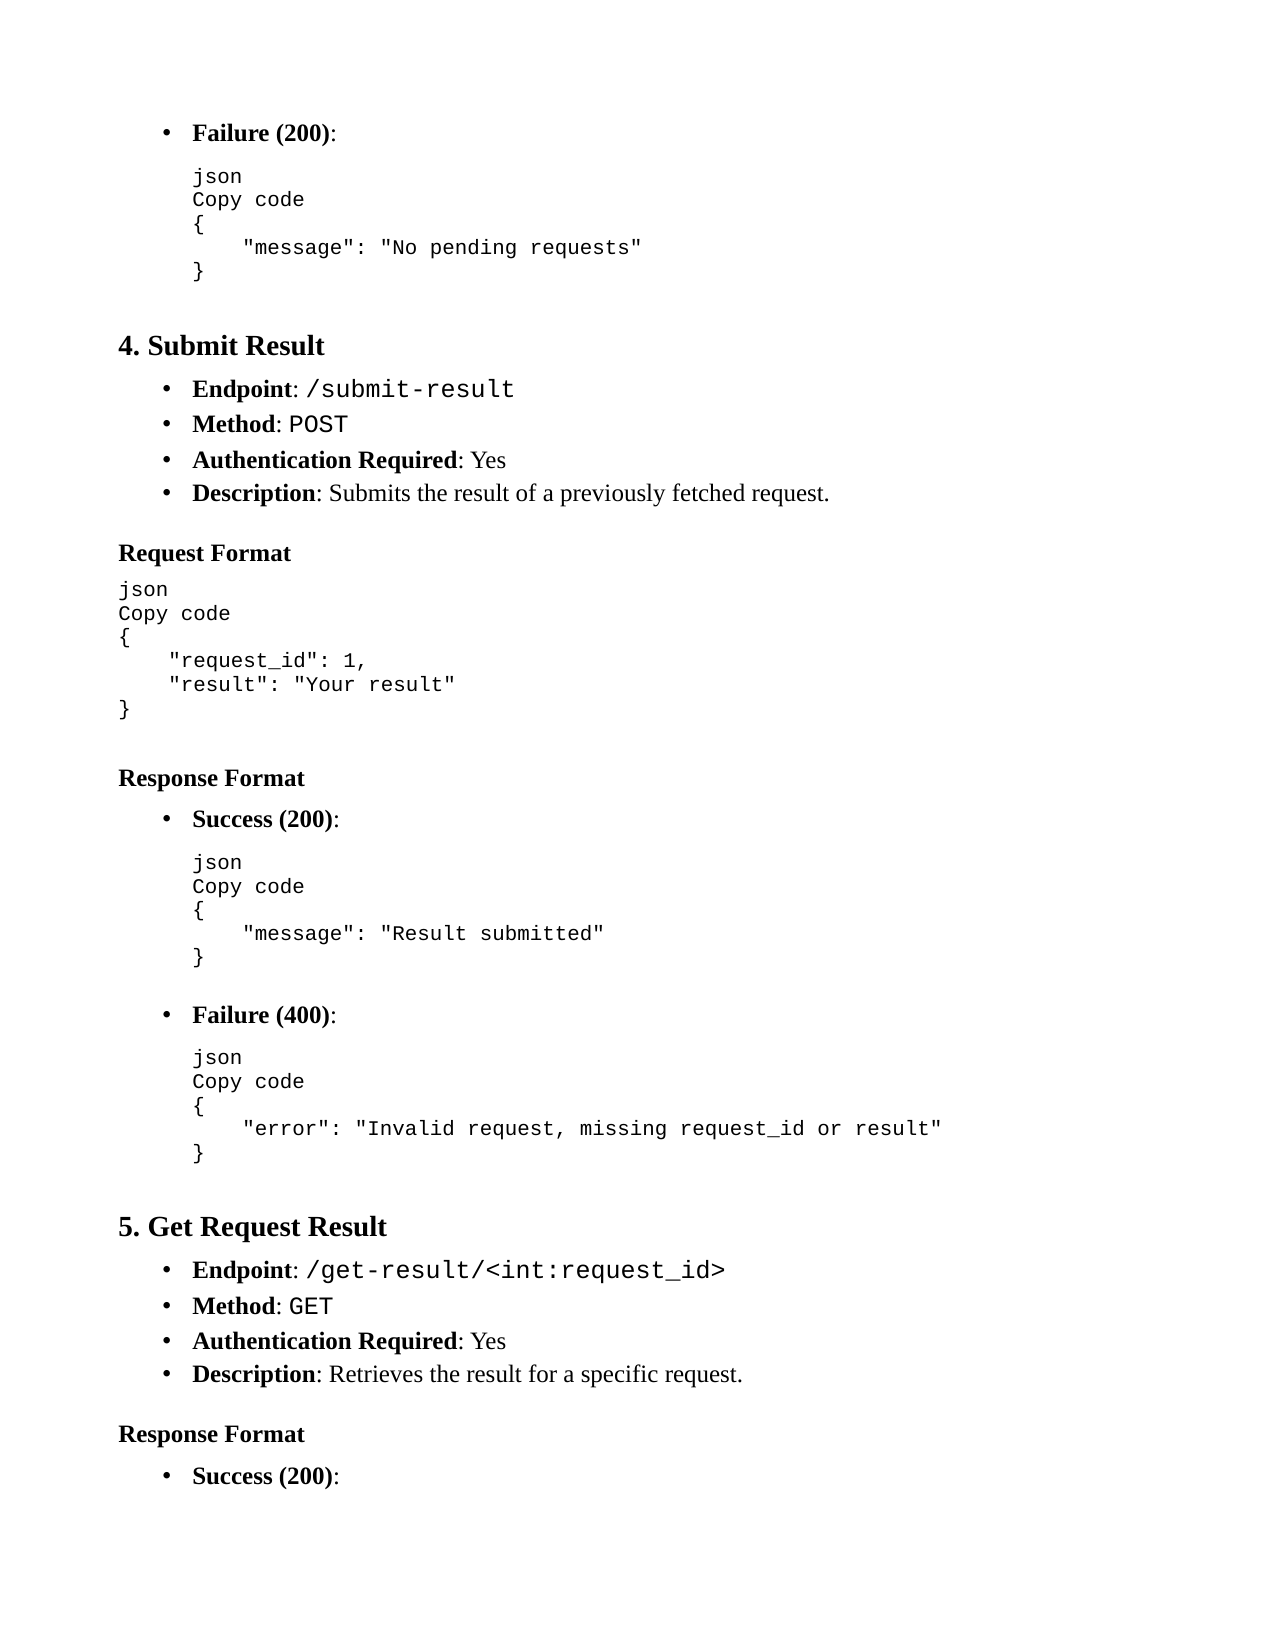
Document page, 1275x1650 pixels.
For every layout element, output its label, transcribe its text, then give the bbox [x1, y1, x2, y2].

list json [162, 852, 1157, 876]
text "result": "Your result" [118, 674, 1157, 697]
list Method: POST [162, 409, 1157, 440]
list Failure (400): [162, 1000, 1157, 1028]
text } [118, 697, 1157, 721]
list Authentication Required: Yes [162, 445, 1157, 474]
text { [118, 627, 1157, 650]
subtitle Response Format [118, 1419, 1157, 1448]
list Copy code [162, 876, 1157, 899]
list "message": "Result submitted" [162, 923, 1157, 947]
list Method: GET [162, 1291, 1157, 1322]
list Copy code [162, 1071, 1157, 1094]
list Failure (200): [162, 118, 1157, 147]
list json [162, 1047, 1157, 1071]
list Endpoint: /get-result/<int:request_id> [162, 1256, 1157, 1286]
list } [162, 260, 1157, 284]
list "message": "No pending requests" [162, 237, 1157, 260]
list json [162, 166, 1157, 189]
list { [162, 899, 1157, 923]
subtitle 5. Get Request Result [118, 1209, 1157, 1243]
list Description: Retrieves the result for a specific request. [162, 1359, 1157, 1388]
text Copy code [118, 603, 1157, 627]
list { [162, 213, 1157, 237]
list Endpoint: /submit-result [162, 374, 1157, 405]
list Success (200): [162, 1461, 1157, 1489]
list } [162, 1142, 1157, 1166]
list "error": "Invalid request, missing request_id or result" [162, 1118, 1157, 1142]
list Description: Submits the result of a previously fetched request. [162, 478, 1157, 507]
subtitle 4. Submit Result [118, 328, 1157, 362]
list Copy code [162, 189, 1157, 213]
list Authentication Required: Yes [162, 1326, 1157, 1355]
subtitle Request Format [118, 538, 1157, 567]
subtitle Response Format [118, 763, 1157, 792]
text json [118, 579, 1157, 603]
text "request_id": 1, [118, 650, 1157, 674]
list } [162, 947, 1157, 970]
list Success (200): [162, 804, 1157, 833]
list { [162, 1094, 1157, 1118]
